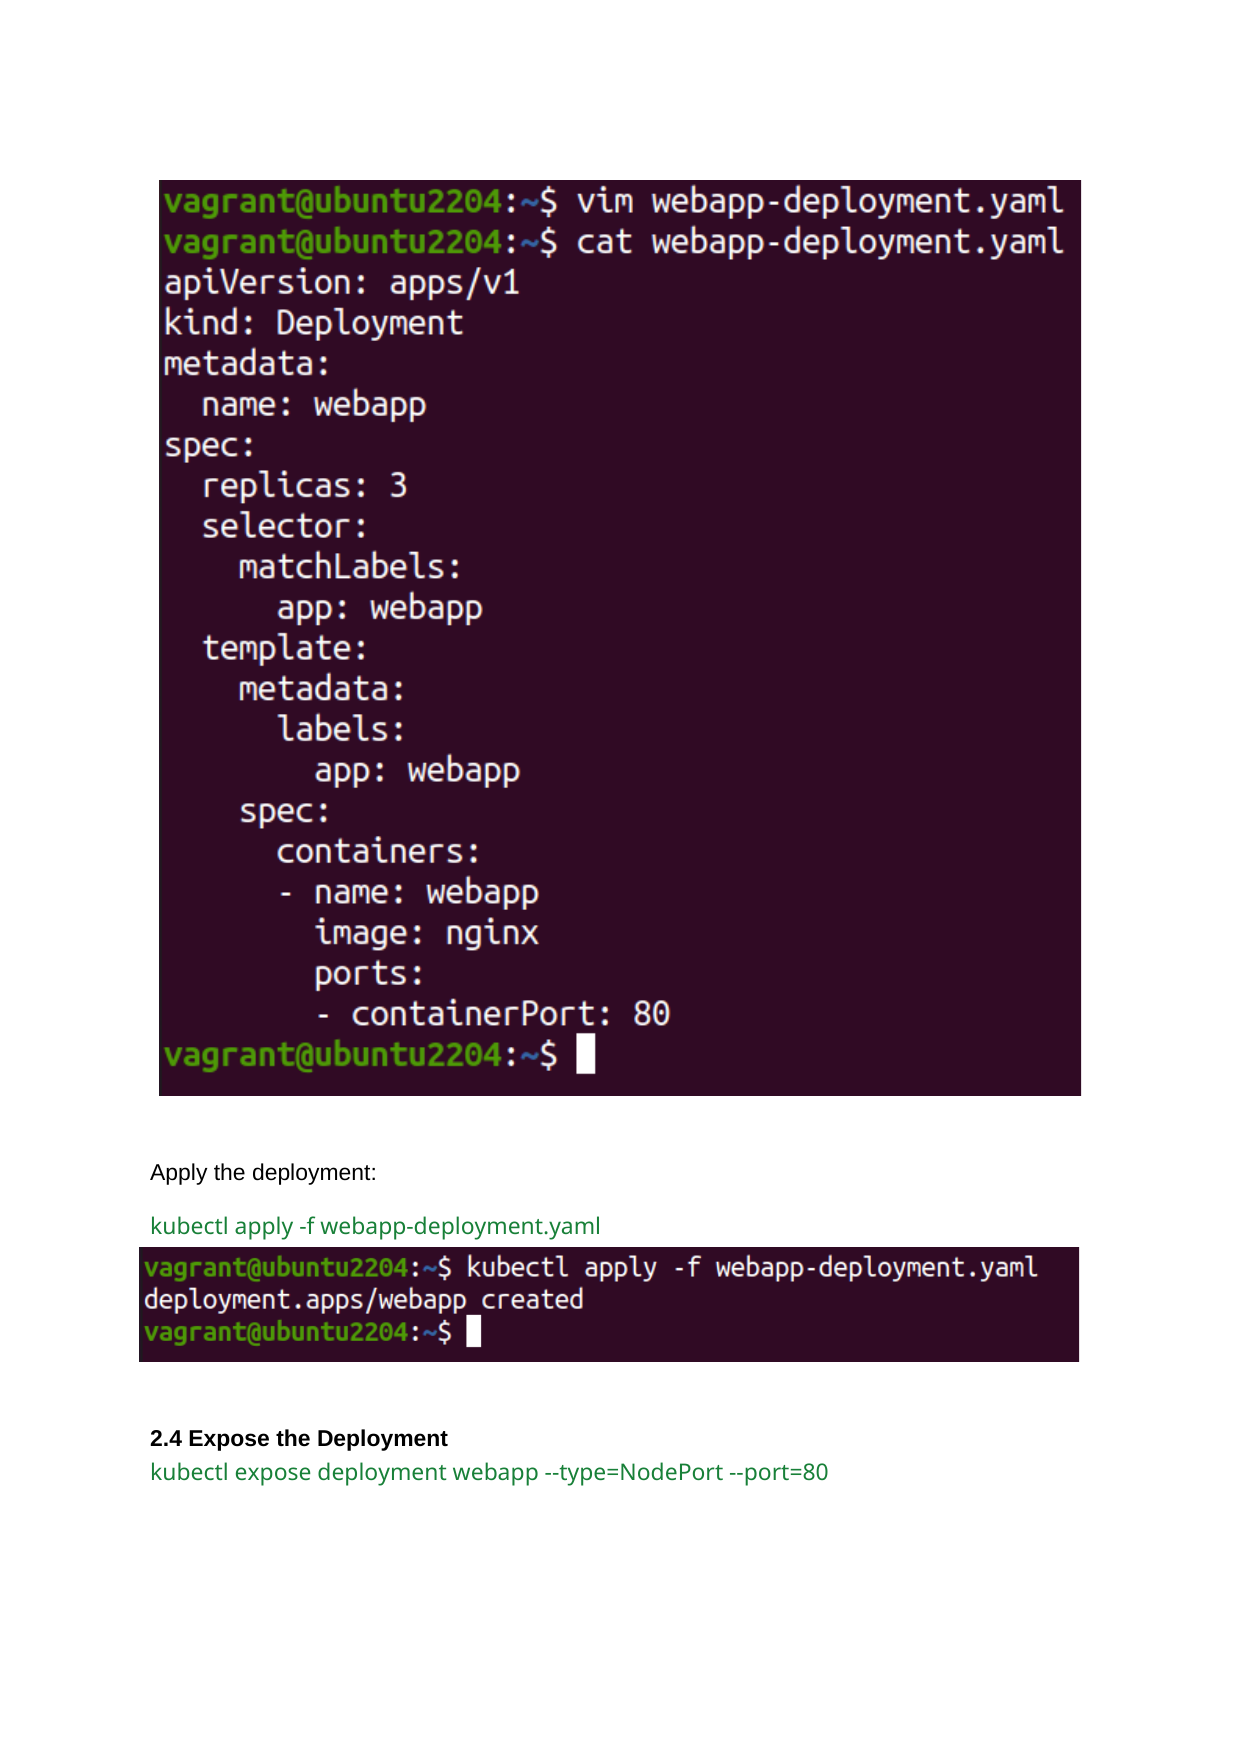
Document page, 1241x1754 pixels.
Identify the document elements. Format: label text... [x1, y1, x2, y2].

text kubectl expose deployment webapp --type=NodePort --port=80 [150, 1456, 1090, 1487]
text Apply the deployment: [150, 1159, 1090, 1185]
picture [159, 180, 1082, 1096]
subtitle 2.4 Expose the Deployment [150, 1425, 1090, 1451]
picture [139, 1247, 1080, 1362]
text kubectl apply -f webapp-deployment.yaml [150, 1210, 1090, 1241]
